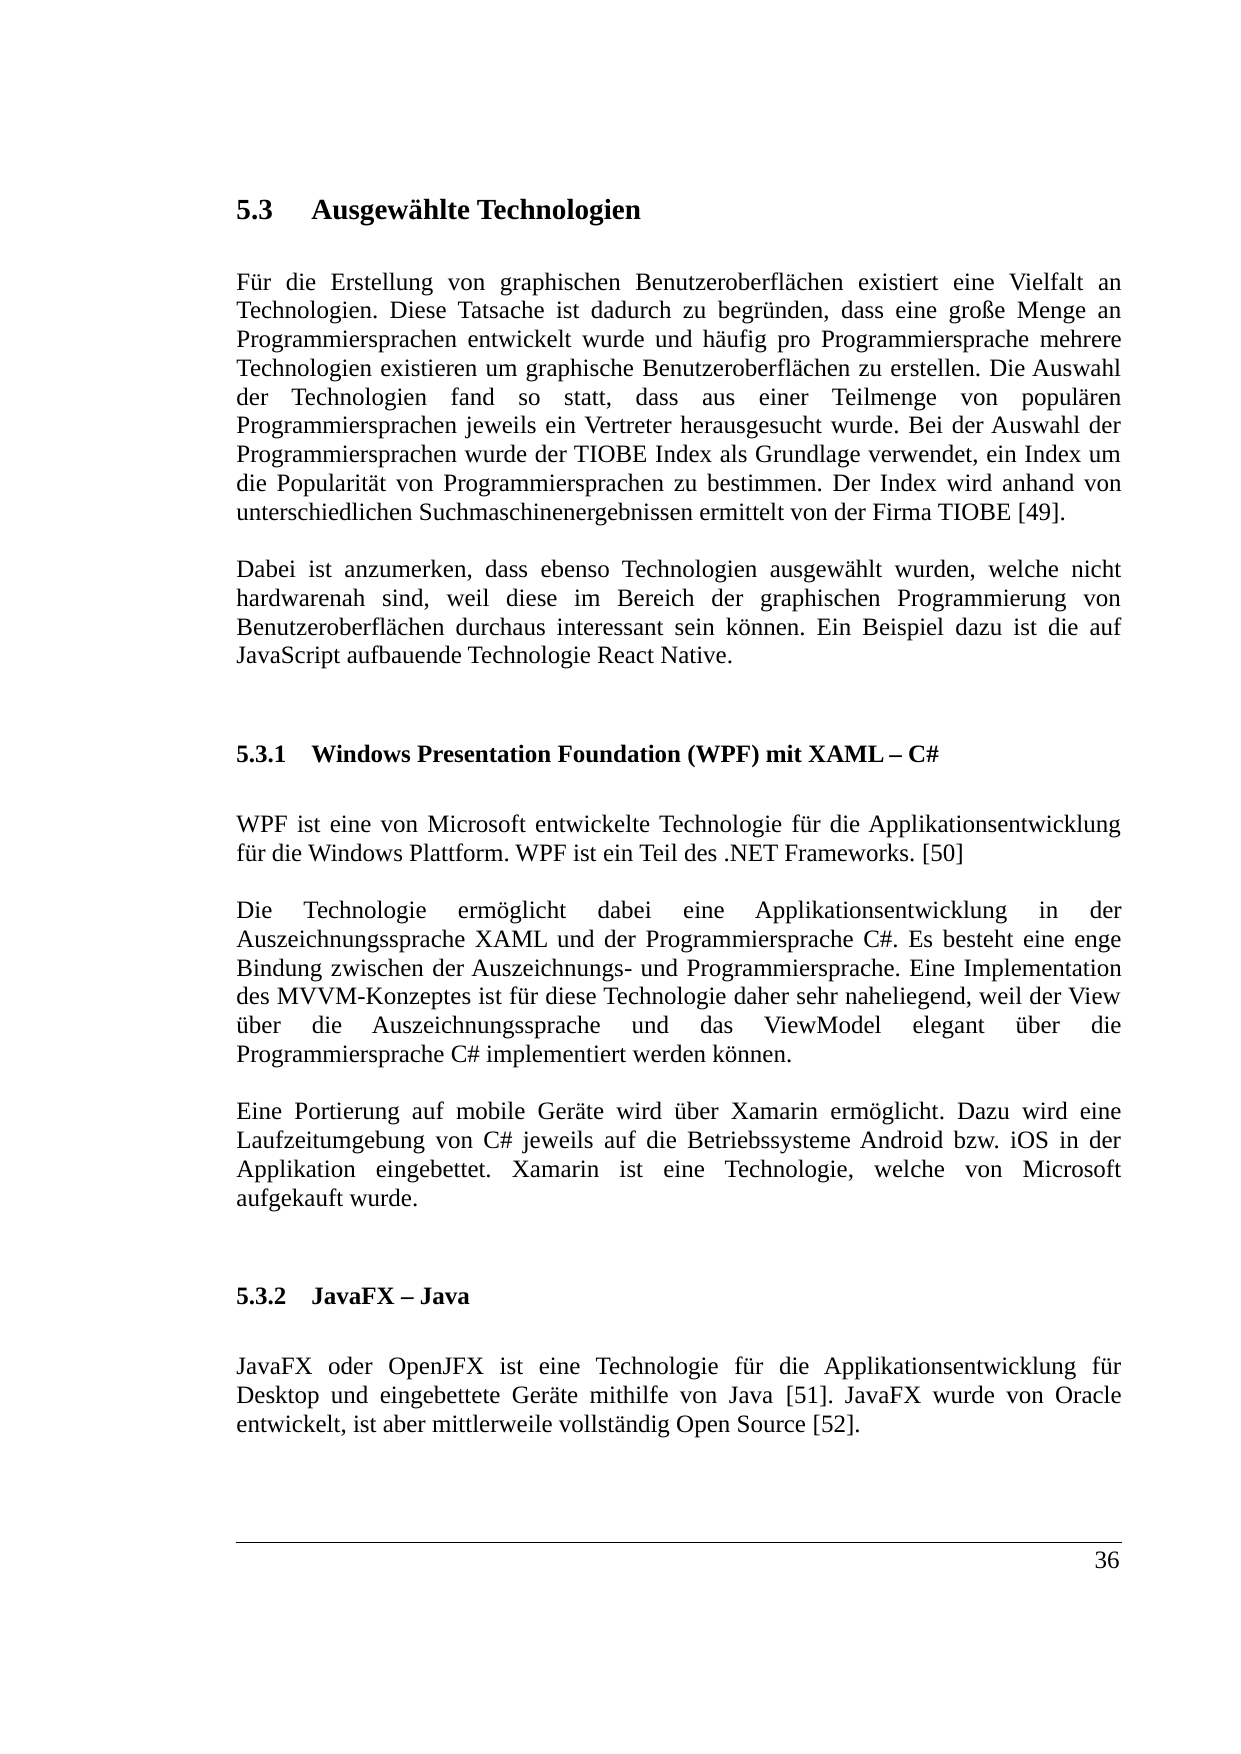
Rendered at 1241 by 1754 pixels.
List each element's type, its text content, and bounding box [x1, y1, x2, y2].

text JavaFX oder OpenJFX ist eine Technologie für die Applikationsentwicklung für Desktop und eingebettete Geräte mithilfe von Java [51]. JavaFX wurde von Oracle entwickelt, ist aber mittlerweile vollständig Open Source [52]. [236, 1351, 1122, 1437]
text Eine Portierung auf mobile Geräte wird über Xamarin ermöglicht. Dazu wird eine Laufzeitumgebung von C# jeweils auf die Betriebssysteme Android bzw. iOS in der Applikation eingebettet. Xamarin ist eine Technologie, welche von Microsoft aufgekauft wurde. [236, 1096, 1122, 1211]
text WPF ist eine von Microsoft entwickelte Technologie für die Applikationsentwicklung für die Windows Plattform. WPF ist ein Teil des .NET Frameworks. [50] [236, 809, 1122, 866]
text Für die Erstellung von graphischen Benutzeroberflächen existiert eine Vielfalt an Technologien. Diese Tatsache ist dadurch zu begründen, dass eine große Menge an Programmiersprachen entwickelt wurde und häufig pro Programmiersprache mehrere Technologien existieren um graphische Benutzeroberflächen zu erstellen. Die Auswahl der Technologien fand so statt, dass aus einer Teilmenge von populären Programmiersprachen jeweils ein Vertreter herausgesucht wurde. Bei der Auswahl der Programmiersprachen wurde der TIOBE Index als Grundlage verwendet, ein Index um die Popularität von Programmiersprachen zu bestimmen. Der Index wird anhand von unterschiedlichen Suchmaschinenergebnissen ermittelt von der Firma TIOBE [49]. [236, 267, 1122, 525]
subtitle Windows Presentation Foundation (WPF) mit XAML – C# [236, 739, 1122, 768]
subtitle Ausgewählte Technologien [236, 192, 1122, 225]
text Die Technologie ermöglicht dabei eine Applikationsentwicklung in der Auszeichnungssprache XAML und der Programmiersprache C#. Es besteht eine enge Bindung zwischen der Auszeichnungs- und Programmiersprache. Eine Implementation des MVVM-Konzeptes ist für diese Technologie daher sehr naheliegend, weil der View über die Auszeichnungssprache und das ViewModel elegant über die Programmiersprache C# implementiert werden können. [236, 895, 1122, 1068]
subtitle JavaFX – Java [236, 1281, 1122, 1310]
text Dabei ist anzumerken, dass ebenso Technologien ausgewählt wurden, welche nicht hardwarenah sind, weil diese im Bereich der graphischen Programmierung von Benutzeroberflächen durchaus interessant sein können. Ein Beispiel dazu ist die auf JavaScript aufbauende Technologie React Native. [236, 554, 1122, 669]
